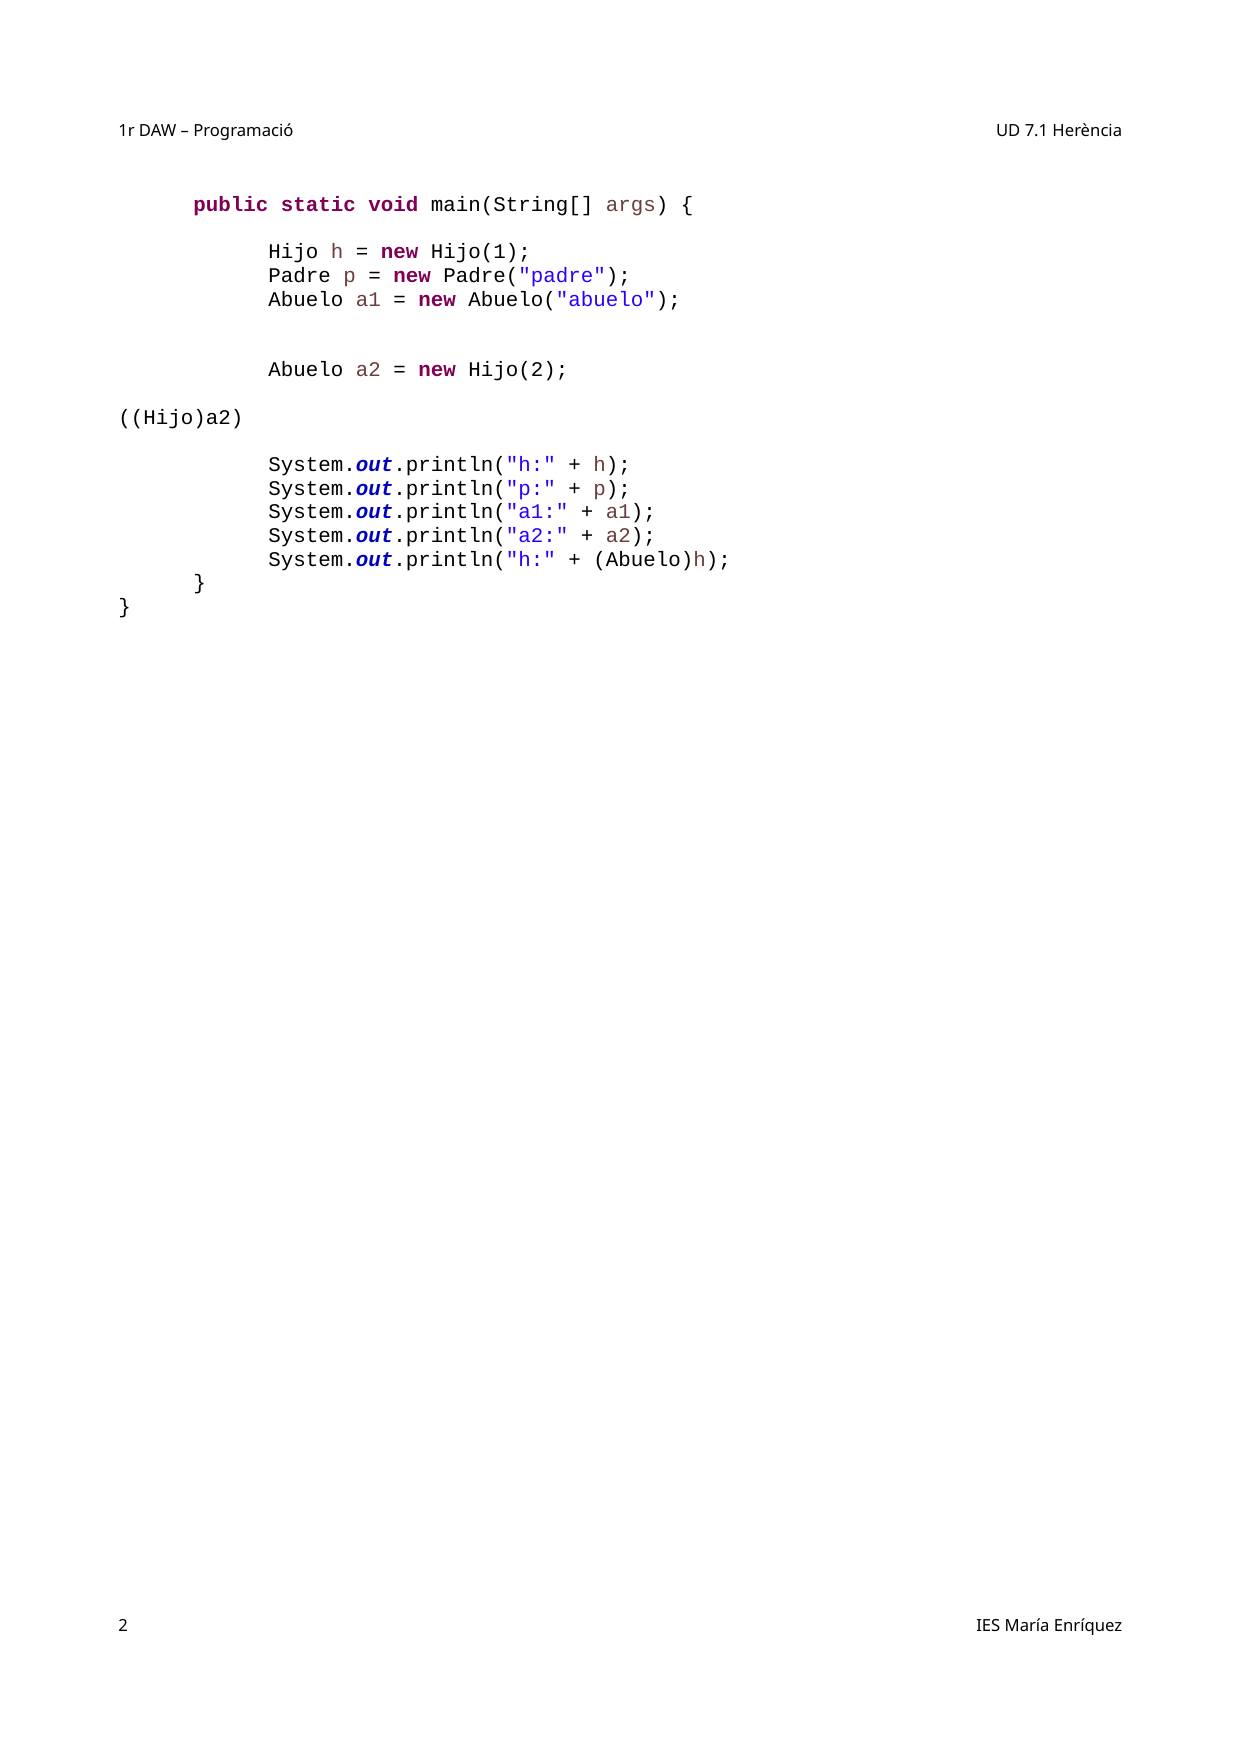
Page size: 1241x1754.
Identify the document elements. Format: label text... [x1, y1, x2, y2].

text Abuelo a1 = new Abuelo("abuelo"); [118, 288, 1122, 312]
text System.out.println("h:" + h); [118, 454, 1122, 478]
text Hijo h = new Hijo(1); [118, 241, 1122, 265]
text } [118, 596, 1122, 619]
text public static void main(String[] args) { [118, 194, 1122, 218]
text System.out.println("a1:" + a1); [118, 501, 1122, 525]
text System.out.println("p:" + p); [118, 478, 1122, 501]
text Padre p = new Padre("padre"); [118, 265, 1122, 288]
text System.out.println("h:" + (Abuelo)h); [118, 549, 1122, 572]
text Abuelo a2 = new Hijo(2); [118, 359, 1122, 383]
text ((Hijo)a2) [118, 407, 1122, 430]
text } [118, 572, 1122, 596]
text System.out.println("a2:" + a2); [118, 525, 1122, 549]
